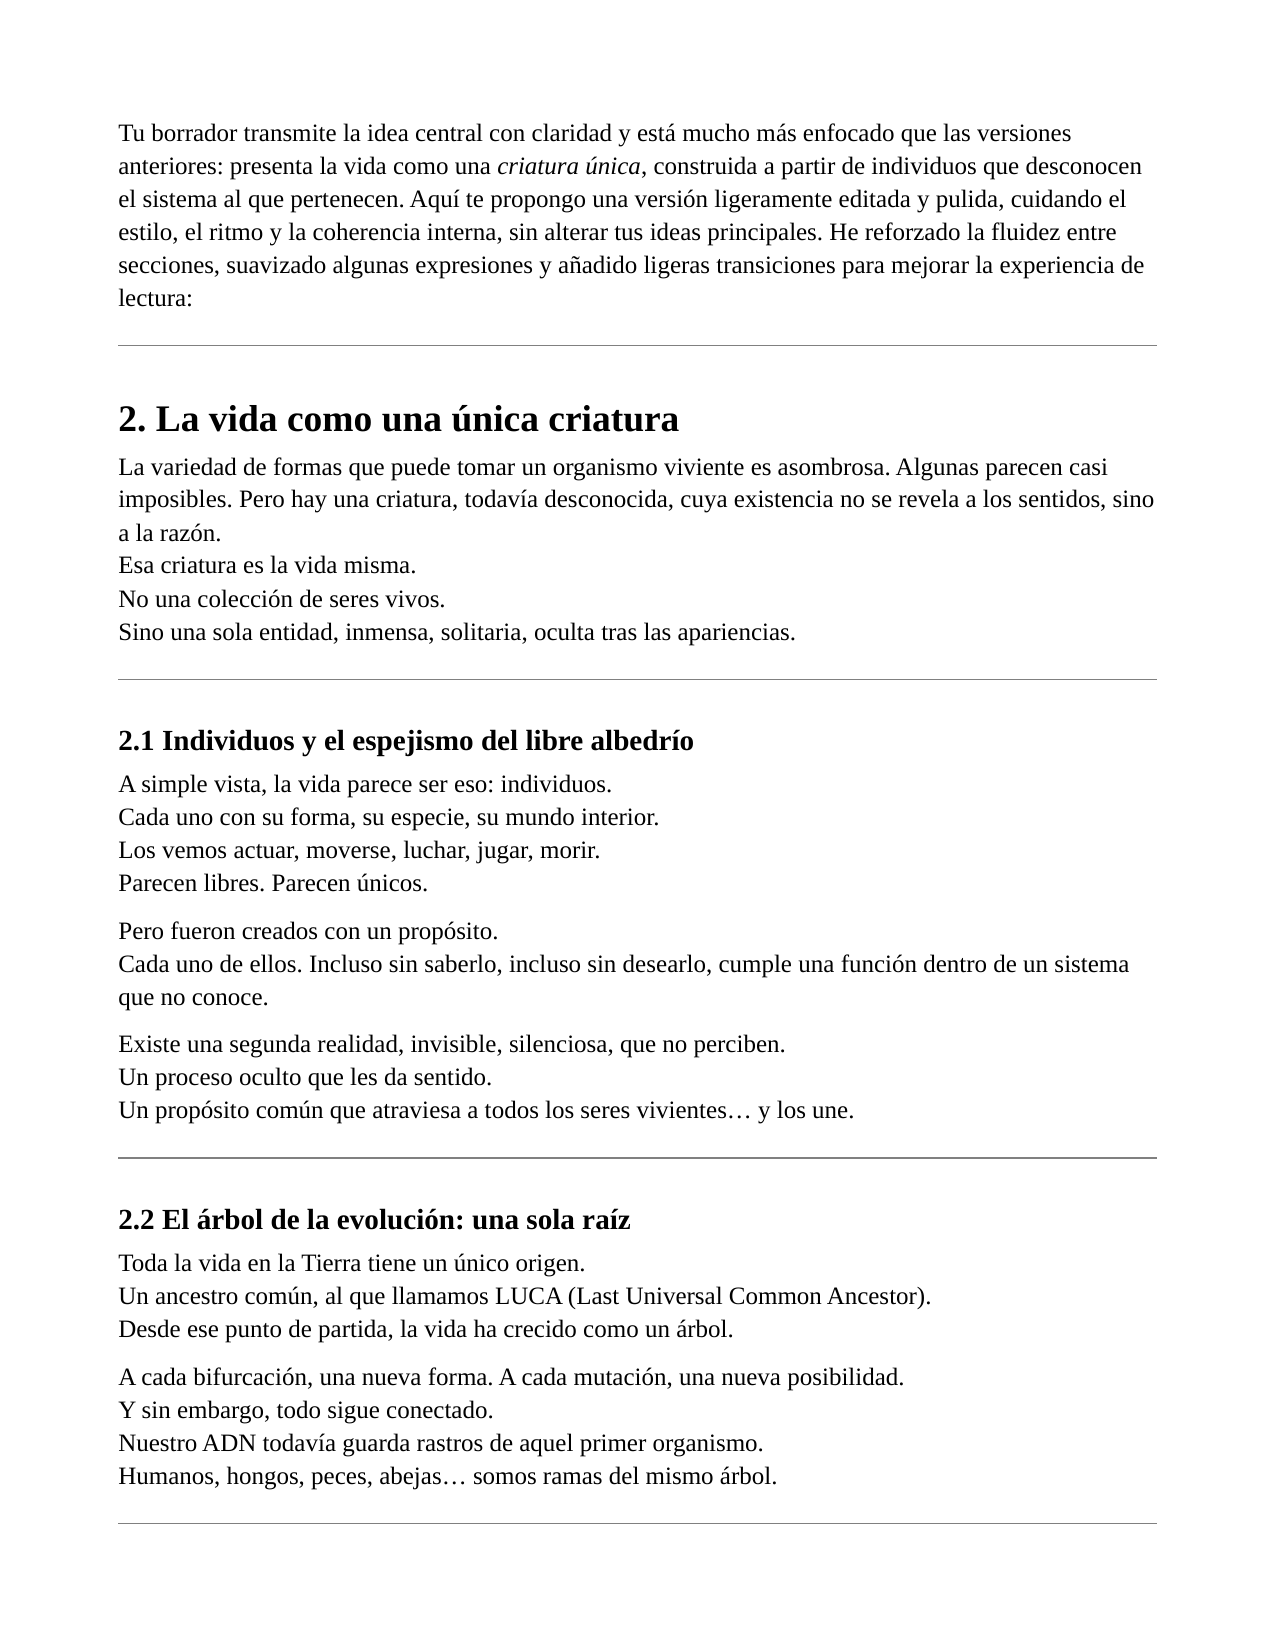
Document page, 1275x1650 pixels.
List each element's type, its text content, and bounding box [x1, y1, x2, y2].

text La variedad de formas que puede tomar un organismo viviente es asombrosa. Algunas parecen casi imposibles. Pero hay una criatura, todavía desconocida, cuya existencia no se revela a los sentidos, sino a la razón. Esa criatura es la vida misma. No una colección de seres vivos. Sino una sola entidad, inmensa, solitaria, oculta tras las apariencias. [118, 452, 1157, 645]
text A simple vista, la vida parece ser eso: individuos. Cada uno con su forma, su especie, su mundo interior. Los vemos actuar, moverse, luchar, jugar, morir. Parecen libres. Parecen únicos. [118, 769, 1157, 897]
text Existe una segunda realidad, invisible, silenciosa, que no perciben. Un proceso oculto que les da sentido. Un propósito común que atraviesa a todos los seres vivientes… y los une. [118, 1029, 1157, 1124]
subtitle 2.2 El árbol de la evolución: una sola raíz [118, 1202, 1157, 1236]
text Toda la vida en la Tierra tiene un único origen. Un ancestro común, al que llamamos LUCA (Last Universal Common Ancestor). Desde ese punto de partida, la vida ha crecido como un árbol. [118, 1248, 1157, 1343]
text A cada bifurcación, una nueva forma. A cada mutación, una nueva posibilidad. Y sin embargo, todo sigue conectado. Nuestro ADN todavía guarda rastros de aquel primer organismo. Humanos, hongos, peces, abejas… somos ramas del mismo árbol. [118, 1362, 1157, 1489]
text Pero fueron creados con un propósito. Cada uno de ellos. Incluso sin saberlo, incluso sin desearlo, cumple una función dentro de un sistema que no conoce. [118, 916, 1157, 1011]
subtitle 2. La vida como una única criatura [118, 396, 1157, 439]
text Tu borrador transmite la idea central con claridad y está mucho más enfocado que las versiones anteriores: presenta la vida como una criatura única, construida a partir de individuos que desconocen el sistema al que pertenecen. Aquí te propongo una versión ligeramente editada y pulida, cuidando el estilo, el ritmo y la coherencia interna, sin alterar tus ideas principales. He reforzado la fluidez entre secciones, suavizado algunas expresiones y añadido ligeras transiciones para mejorar la experiencia de lectura: [118, 118, 1157, 312]
subtitle 2.1 Individuos y el espejismo del libre albedrío [118, 723, 1157, 757]
